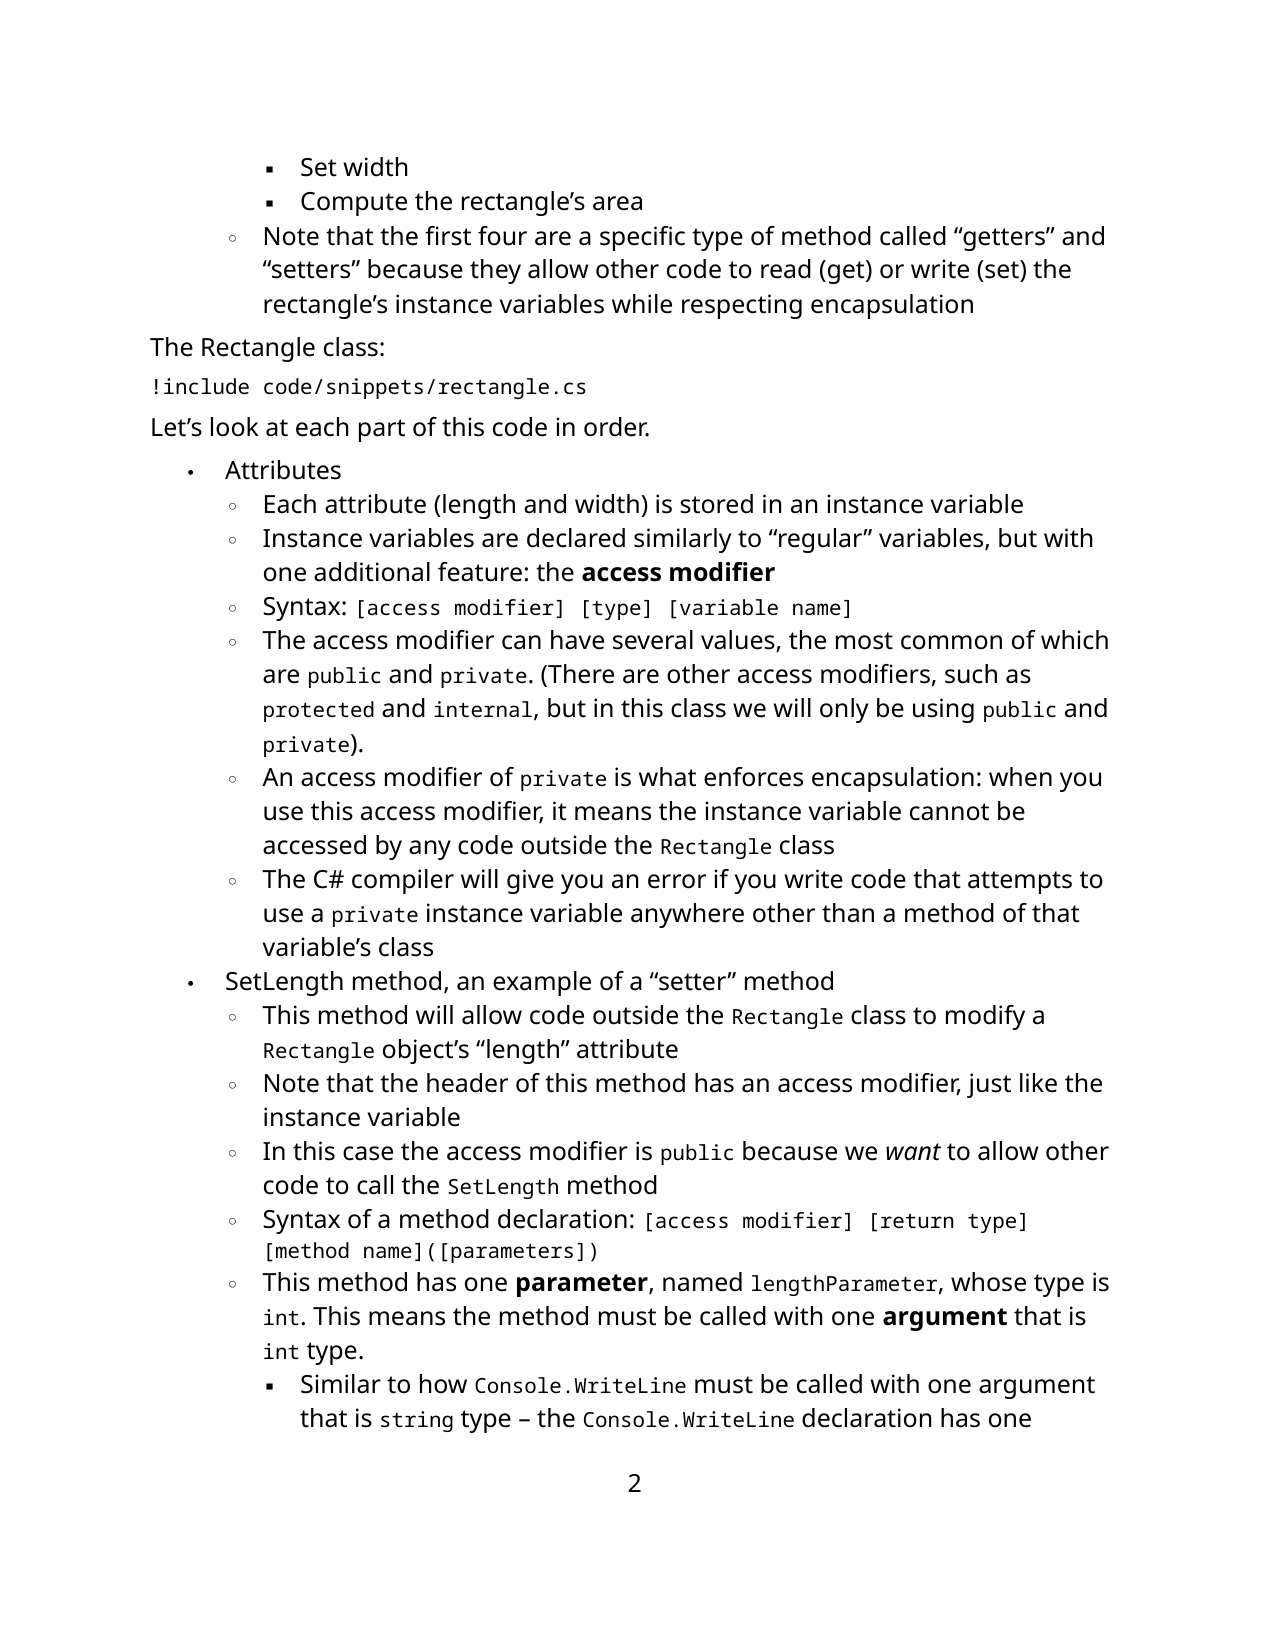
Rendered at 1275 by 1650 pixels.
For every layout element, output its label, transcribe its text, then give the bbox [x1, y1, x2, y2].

list This method will allow code outside the Rectangle class to modify a Rectangle object’s “length” attribute [225, 998, 1125, 1066]
text !include code/snippets/rectangle.cs [150, 372, 1125, 401]
list Compute the rectangle’s area [262, 184, 1125, 218]
list Syntax of a method declaration: [access modifier] [return type] [method name]([parameters]) [225, 1202, 1125, 1264]
list Set width [262, 150, 1125, 184]
text The Rectangle class: [150, 329, 1125, 363]
list SetLength method, an example of a “setter” method [187, 964, 1125, 998]
list An access modifier of private is what enforces encapsulation: when you use this access modifier, it means the instance variable cannot be accessed by any code outside the Rectangle class [225, 759, 1125, 861]
list Syntax: [access modifier] [type] [variable name] [225, 589, 1125, 623]
list Similar to how Console.WriteLine must be called with one argument that is string type – the Console.WriteLine declaration has one [262, 1367, 1125, 1435]
list Note that the first four are a specific type of method called “getters” and “setters” because they allow other code to read (get) or write (set) the rectangle’s instance variables while respecting encapsulation [225, 218, 1125, 320]
list The C# compiler will give you an error if you write code that attempts to use a private instance variable anywhere other than a method of that variable’s class [225, 861, 1125, 964]
list Instance variables are declared similarly to “regular” variables, but with one additional feature: the access modifier [225, 521, 1125, 589]
list Each attribute (length and width) is stored in an instance variable [225, 487, 1125, 521]
list In this case the access modifier is public because we want to allow other code to call the SetLength method [225, 1134, 1125, 1202]
list Attributes [187, 453, 1125, 487]
list This method has one parameter, named lengthParameter, whose type is int. This means the method must be called with one argument that is int type. [225, 1264, 1125, 1367]
text Let’s look at each part of this code in order. [150, 410, 1125, 444]
list Note that the header of this method has an access modifier, just like the instance variable [225, 1066, 1125, 1134]
list The access modifier can have several values, the most common of which are public and private. (There are other access modifiers, such as protected and internal, but in this class we will only be using public and private). [225, 623, 1125, 759]
